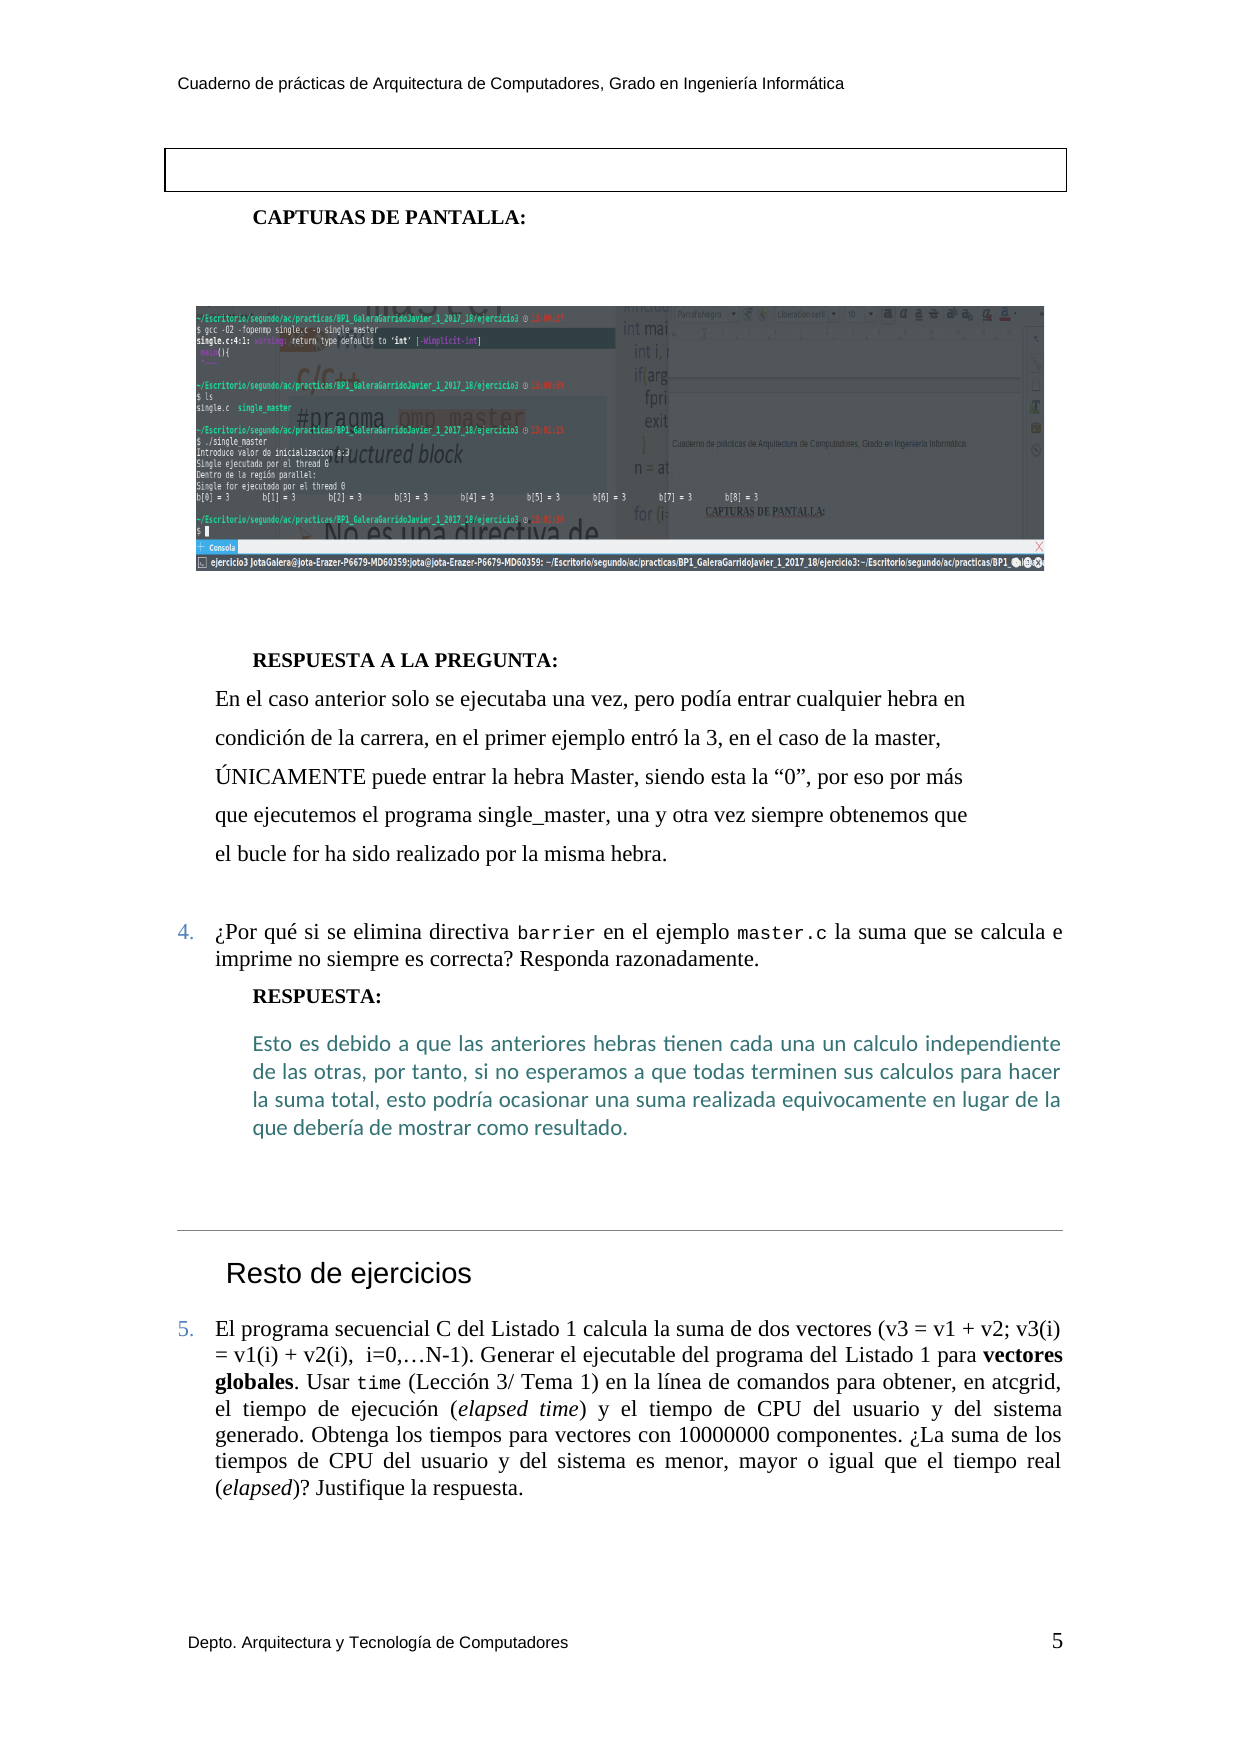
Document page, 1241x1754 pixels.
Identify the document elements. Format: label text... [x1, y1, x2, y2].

text el bucle for ha sido realizado por la misma hebra. [215, 840, 1063, 867]
text que ejecutemos el programa single_master, una y otra vez siempre obtenemos que [215, 802, 1063, 828]
list El programa secuencial C del Listado 1 calcula la suma de dos vectores (v3 = v1 + v2; v3(i) = v1(i) + v2(i), i=0,…N-1). Generar el ejecutable del programa del Listado 1 para vectores globales. Usar time (Lección 3/ Tema 1) en la línea de comandos para obtener, en atcgrid, el tiempo de ejecución (elapsed time) y el tiempo de CPU del usuario y del sistema generado. Obtenga los tiempos para vectores con 10000000 componentes. ¿La suma de los tiempos de CPU del usuario y del sistema es menor, mayor o igual que el tiempo real (elapsed)? Justifique la respuesta. [177, 1315, 1063, 1500]
subtitle Resto de ejercicios [177, 1256, 1063, 1290]
table_header [166, 149, 1066, 191]
text RESPUESTA A LA PREGUNTA: [252, 648, 1063, 672]
list ¿Por qué si se elimina directiva barrier en el ejemplo master.c la suma que se calcula e imprime no siempre es correcta? Responda razonadamente. [177, 918, 1063, 971]
text condición de la carrera, en el primer ejemplo entró la 3, en el caso de la master, [215, 724, 1063, 750]
text En el caso anterior solo se ejecutaba una vez, pero podía entrar cualquier hebra en [215, 685, 1063, 711]
subtitle Esto es debido a que las anteriores hebras tienen cada una un calculo independiente de las otras, por tanto, si no esperamos a que todas terminen sus calculos para hacer la suma total, esto podría ocasionar una suma realizada equivocamente en lugar de la que debería de mostrar como resultado. [177, 1029, 1063, 1141]
text RESPUESTA: [252, 984, 1063, 1008]
text ÚNICAMENTE puede entrar la hebra Master, siendo esta la “0”, por eso por más [215, 763, 1063, 789]
picture [196, 306, 1045, 571]
text CAPTURAS DE PANTALLA: [252, 205, 1063, 229]
